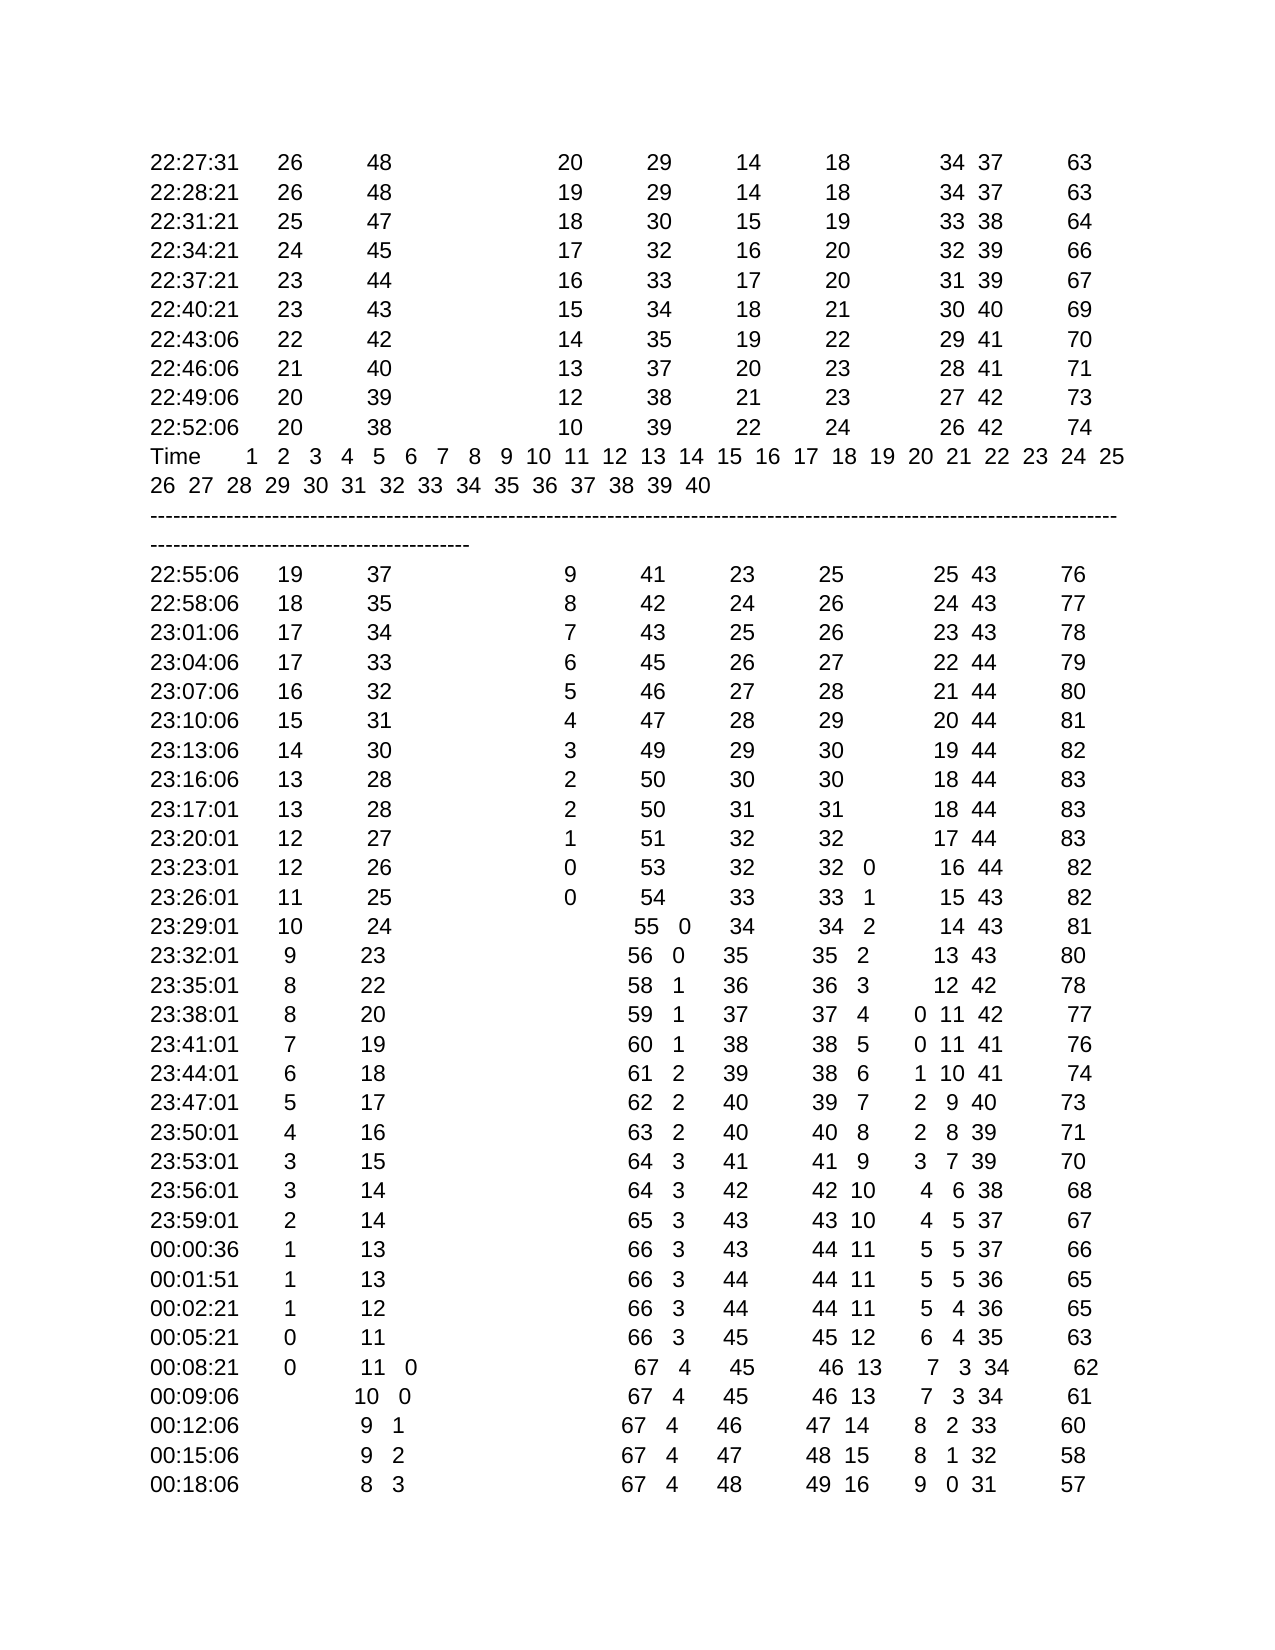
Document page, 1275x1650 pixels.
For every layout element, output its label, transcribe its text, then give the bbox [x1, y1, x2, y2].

text 23:20:01 12 27 1 51 32 32 17 44 83 [150, 826, 1125, 851]
text 00:15:06 9 2 67 4 47 48 15 8 1 32 58 [150, 1442, 1125, 1468]
text 23:23:01 12 26 0 53 32 32 0 16 44 82 [150, 855, 1125, 881]
text 00:18:06 8 3 67 4 48 49 16 9 0 31 57 [150, 1472, 1125, 1497]
text 22:28:21 26 48 19 29 14 18 34 37 63 [150, 179, 1125, 205]
text 00:09:06 10 0 67 4 45 46 13 7 3 34 61 [150, 1384, 1125, 1409]
text 22:31:21 25 47 18 30 15 19 33 38 64 [150, 209, 1125, 234]
text 23:53:01 3 15 64 3 41 41 9 3 7 39 70 [150, 1149, 1125, 1174]
text 23:50:01 4 16 63 2 40 40 8 2 8 39 71 [150, 1119, 1125, 1145]
text 23:47:01 5 17 62 2 40 39 7 2 9 40 73 [150, 1090, 1125, 1116]
text 23:16:06 13 28 2 50 30 30 18 44 83 [150, 767, 1125, 792]
text 00:05:21 0 11 66 3 45 45 12 6 4 35 63 [150, 1325, 1125, 1351]
text 23:10:06 15 31 4 47 28 29 20 44 81 [150, 708, 1125, 734]
text 23:44:01 6 18 61 2 39 38 6 1 10 41 74 [150, 1061, 1125, 1086]
text 23:35:01 8 22 58 1 36 36 3 12 42 78 [150, 972, 1125, 998]
text 23:41:01 7 19 60 1 38 38 5 0 11 41 76 [150, 1031, 1125, 1057]
text 22:46:06 21 40 13 37 20 23 28 41 71 [150, 356, 1125, 381]
text 23:26:01 11 25 0 54 33 33 1 15 43 82 [150, 884, 1125, 910]
text 22:43:06 22 42 14 35 19 22 29 41 70 [150, 326, 1125, 352]
text 23:07:06 16 32 5 46 27 28 21 44 80 [150, 679, 1125, 704]
text 23:04:06 17 33 6 45 26 27 22 44 79 [150, 649, 1125, 675]
text 23:59:01 2 14 65 3 43 43 10 4 5 37 67 [150, 1207, 1125, 1233]
text 22:27:31 26 48 20 29 14 18 34 37 63 [150, 150, 1125, 176]
text 00:12:06 9 1 67 4 46 47 14 8 2 33 60 [150, 1413, 1125, 1439]
text Time 1 2 3 4 5 6 7 8 9 10 11 12 13 14 15 16 17 18 19 20 21 22 23 24 25 26 27 28 29 30 31 32 33 34 35 36 37 38 39 40 [150, 444, 1125, 499]
text 23:13:06 14 30 3 49 29 30 19 44 82 [150, 737, 1125, 763]
text 23:17:01 13 28 2 50 31 31 18 44 83 [150, 796, 1125, 822]
text 23:01:06 17 34 7 43 25 26 23 43 78 [150, 620, 1125, 646]
text 00:02:21 1 12 66 3 44 44 11 5 4 36 65 [150, 1296, 1125, 1321]
text 22:34:21 24 45 17 32 16 20 32 39 66 [150, 238, 1125, 264]
text 23:32:01 9 23 56 0 35 35 2 13 43 80 [150, 943, 1125, 969]
text 22:40:21 23 43 15 34 18 21 30 40 69 [150, 297, 1125, 322]
text ------------------------------------------------------------------------------------------------------------------------------------------------------------------------- [150, 502, 1125, 557]
text 22:49:06 20 39 12 38 21 23 27 42 73 [150, 385, 1125, 411]
text 23:56:01 3 14 64 3 42 42 10 4 6 38 68 [150, 1178, 1125, 1204]
text 22:37:21 23 44 16 33 17 20 31 39 67 [150, 267, 1125, 293]
text 23:38:01 8 20 59 1 37 37 4 0 11 42 77 [150, 1002, 1125, 1027]
text 23:29:01 10 24 55 0 34 34 2 14 43 81 [150, 914, 1125, 939]
text 00:01:51 1 13 66 3 44 44 11 5 5 36 65 [150, 1266, 1125, 1292]
text 22:58:06 18 35 8 42 24 26 24 43 77 [150, 591, 1125, 616]
text 00:08:21 0 11 0 67 4 45 46 13 7 3 34 62 [150, 1354, 1125, 1380]
text 00:00:36 1 13 66 3 43 44 11 5 5 37 66 [150, 1237, 1125, 1262]
text 22:52:06 20 38 10 39 22 24 26 42 74 [150, 414, 1125, 440]
text 22:55:06 19 37 9 41 23 25 25 43 76 [150, 561, 1125, 587]
